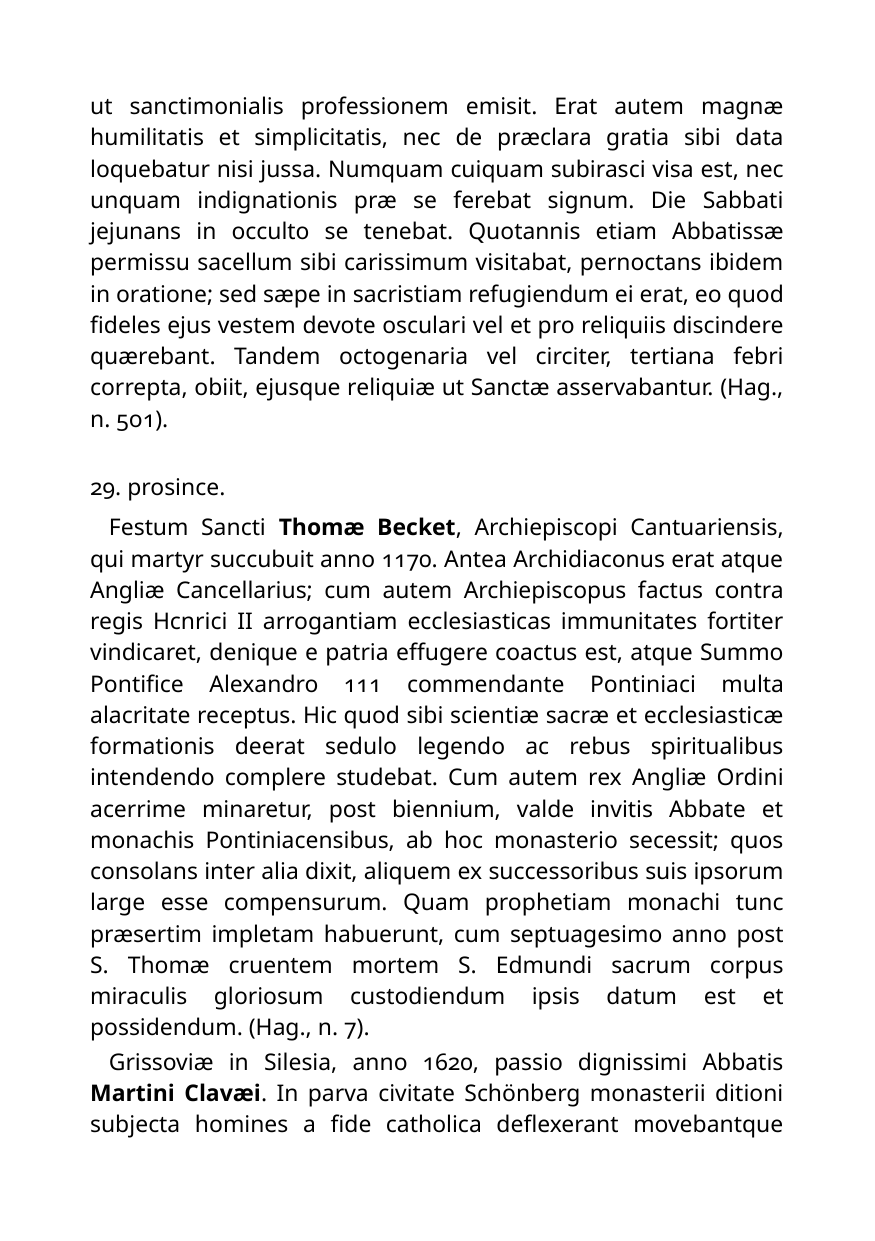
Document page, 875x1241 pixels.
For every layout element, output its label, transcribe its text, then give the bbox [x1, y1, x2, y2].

text Grissoviæ in Silesia, anno 1620, passio dignissimi Abbatis Martini Clavæi. In parva civitate Schönberg monasterii ditioni subjecta homines a fide catholica deflexerant movebantque [90, 1046, 784, 1139]
text ut sanctimonialis professionem emisit. Erat autem magnæ humilitatis et simplicitatis, nec de præclara gratia sibi data loquebatur nisi jussa. Numquam cuiquam subirasci visa est, nec unquam indignationis præ se ferebat signum. Die Sabbati jejunans in occulto se tenebat. Quotannis etiam Abbatissæ permissu sacellum sibi carissimum visitabat, pernoctans ibidem in oratione; sed sæpe in sacristiam refugiendum ei erat, eo quod fideles ejus vestem devote osculari vel et pro reliquiis discindere quærebant. Tandem octogenaria vel circiter, tertiana febri correpta, obiit, ejusque reliquiæ ut Sanctæ asservabantur. (Hag., n. 5o1). [90, 90, 784, 434]
text Festum Sancti Thomæ Becket, Archiepiscopi Cantuariensis, qui martyr succubuit anno 1170. Antea Archidiaconus erat atque Angliæ Cancellarius; cum autem Archiepiscopus factus contra regis Hcnrici II arrogantiam ecclesiasticas immunitates fortiter vindicaret, denique e patria effugere coactus est, atque Summo Pontifice Alexandro 111 commen­dante Pontiniaci multa alacritate receptus. Hic quod sibi scientiæ sacræ et ecclesiasticæ formationis deerat sedulo legendo ac rebus spiritualibus intendendo complere studebat. Cum autem rex Angliæ Ordini acerrime minaretur, post biennium, valde invitis Abbate et monachis Pontiniacensibus, ab hoc monasterio secessit; quos consolans inter alia dixit, aliquem ex successoribus suis ipsorum large esse compensurum. Quam prophetiam monachi tunc præsertim impletam habuerunt, cum septuagesimo anno post S. Thomæ cruentem mortem S. Edmundi sacrum corpus miraculis gloriosum custodiendum ipsis datum est et possidendum. (Hag., n. 7). [90, 511, 784, 1042]
text 29. prosince. [90, 471, 784, 502]
